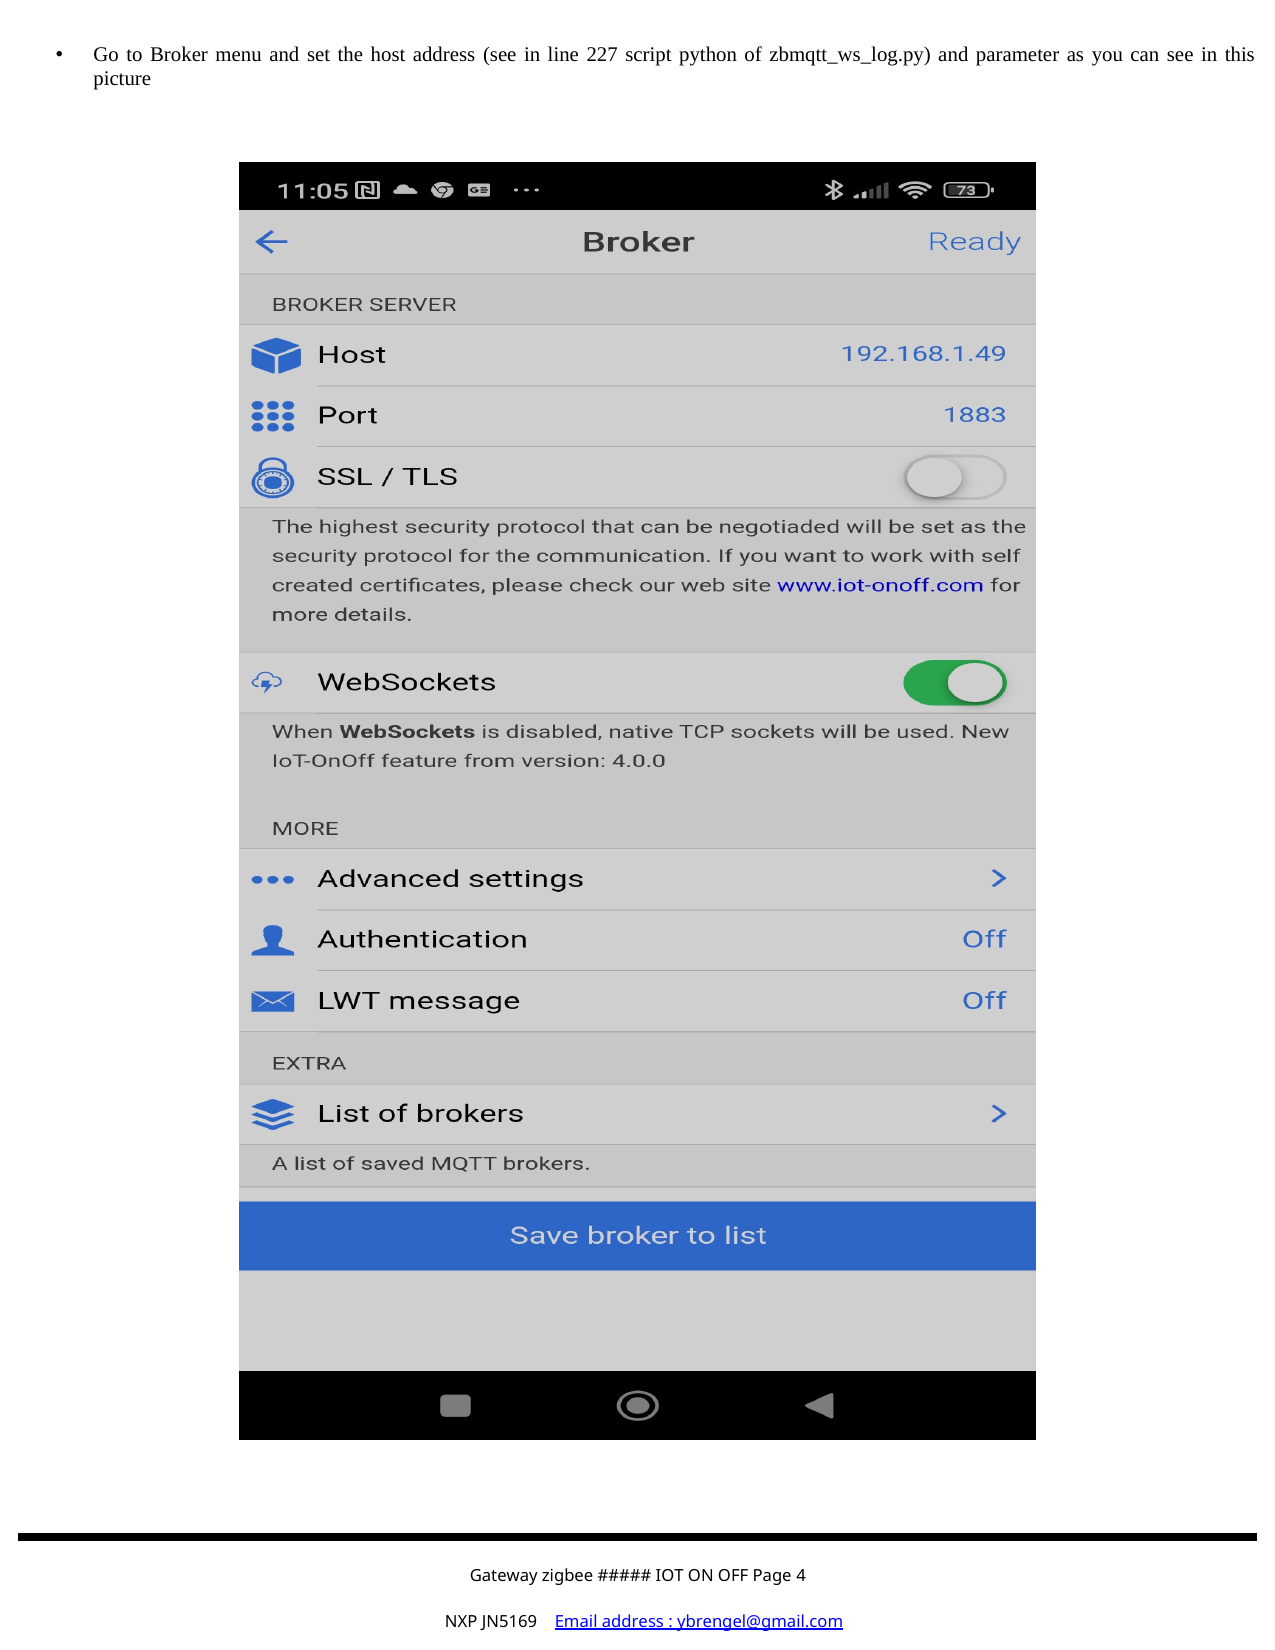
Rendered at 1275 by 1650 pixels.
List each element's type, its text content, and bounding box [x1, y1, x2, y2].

list Go to Broker menu and set the host address (see in line 227 script python of zbmqtt_ws_log.py) and parameter as you can see in this picture [56, 42, 1257, 90]
picture [239, 162, 1036, 1440]
